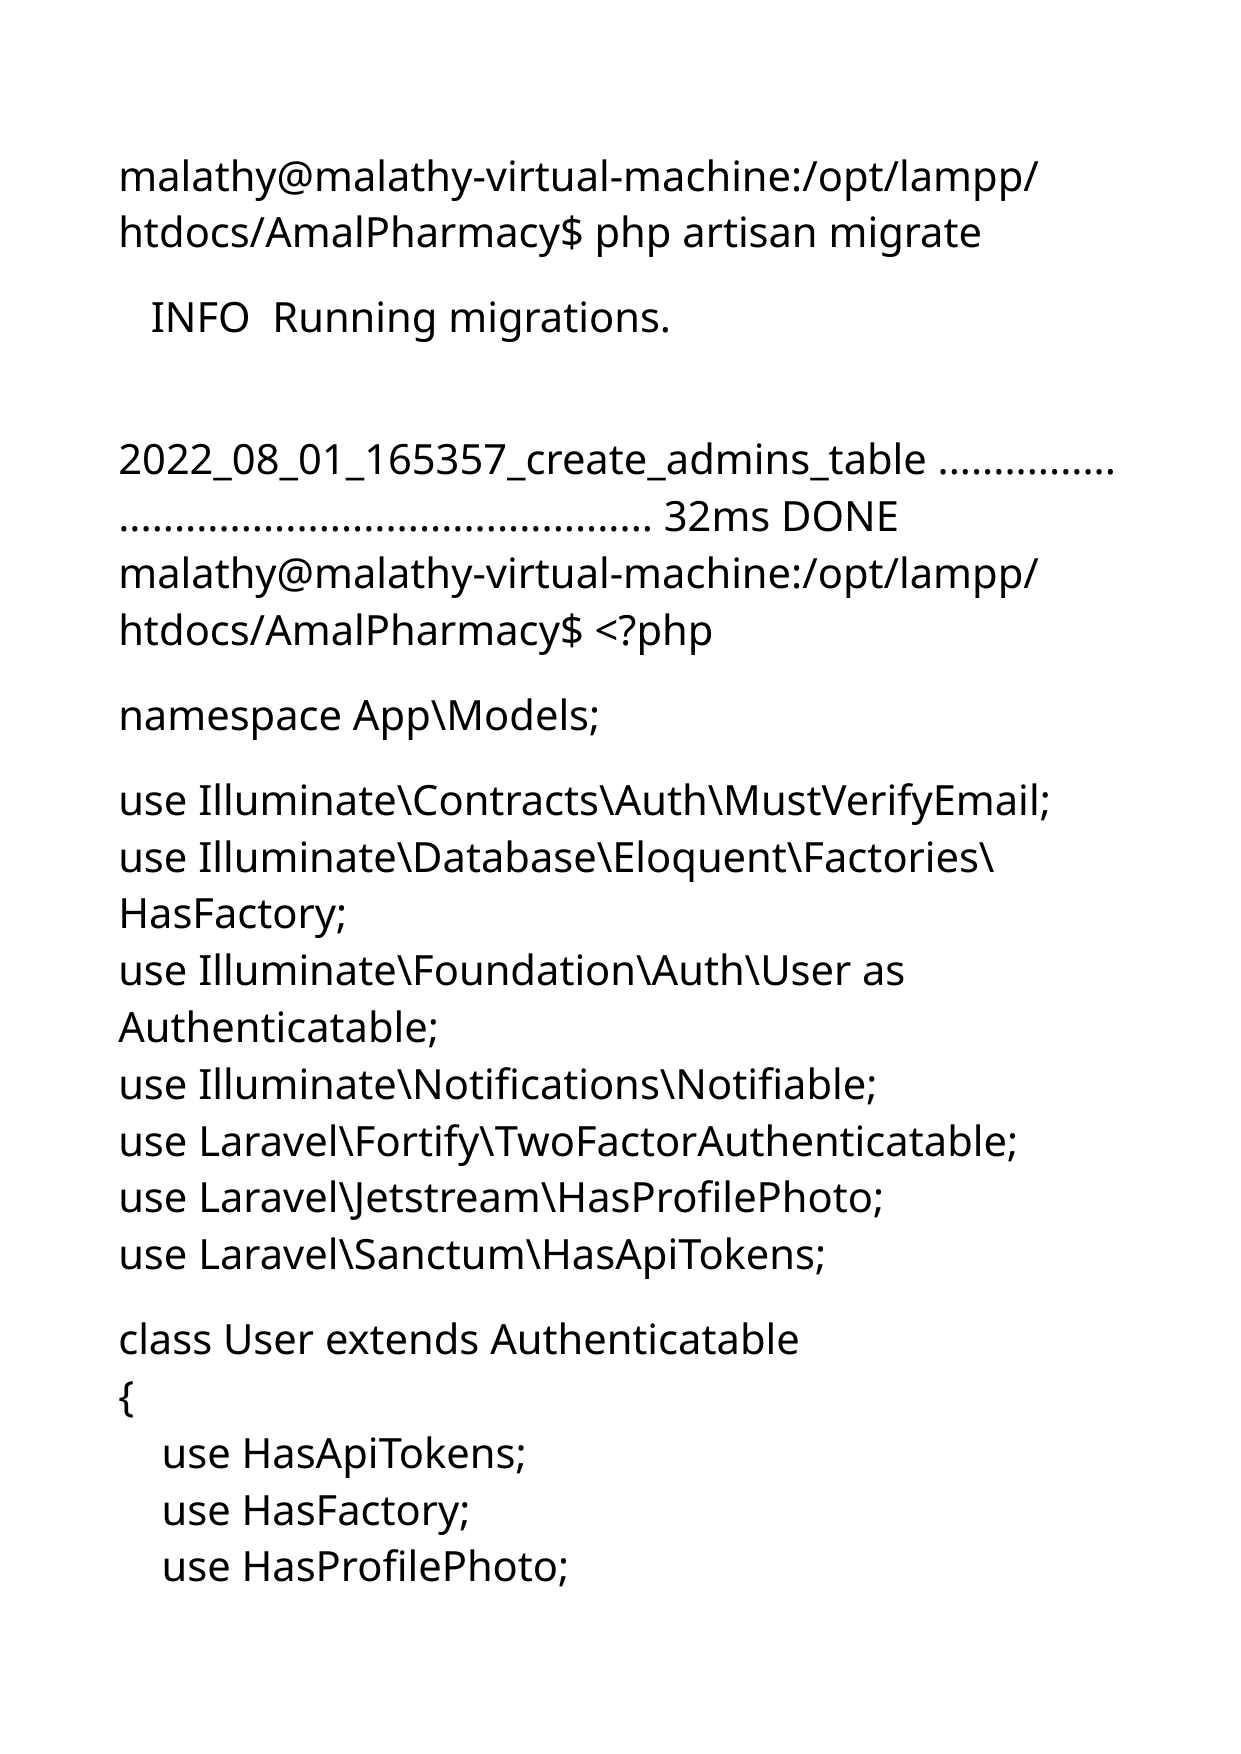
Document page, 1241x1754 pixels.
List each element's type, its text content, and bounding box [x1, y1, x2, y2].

text use Laravel\Jetstream\HasProfilePhoto; [118, 1168, 1122, 1225]
text 2022_08_01_165357_create_admins_table ................................................................ 32ms DONE [118, 373, 1122, 544]
text use Illuminate\Contracts\Auth\MustVerifyEmail; [118, 771, 1122, 827]
text malathy@malathy-virtual-machine:/opt/lampp/htdocs/AmalPharmacy$ php artisan migrate [118, 146, 1122, 260]
text use Laravel\Fortify\TwoFactorAuthenticatable; [118, 1111, 1122, 1168]
text use Illuminate\Database\Eloquent\Factories\HasFactory; [118, 827, 1122, 941]
text use HasFactory; [118, 1480, 1122, 1537]
text class User extends Authenticatable [118, 1310, 1122, 1367]
text use Illuminate\Notifications\Notifiable; [118, 1054, 1122, 1111]
text { [118, 1367, 1122, 1423]
text use Illuminate\Foundation\Auth\User as Authenticatable; [118, 941, 1122, 1054]
text use HasApiTokens; [118, 1423, 1122, 1480]
text use Laravel\Sanctum\HasApiTokens; [118, 1225, 1122, 1282]
text malathy@malathy-virtual-machine:/opt/lampp/htdocs/AmalPharmacy$ <?php [118, 544, 1122, 657]
text namespace App\Models; [118, 686, 1122, 742]
text use HasProfilePhoto; [118, 1537, 1122, 1594]
text INFO Running migrations. [118, 288, 1122, 345]
